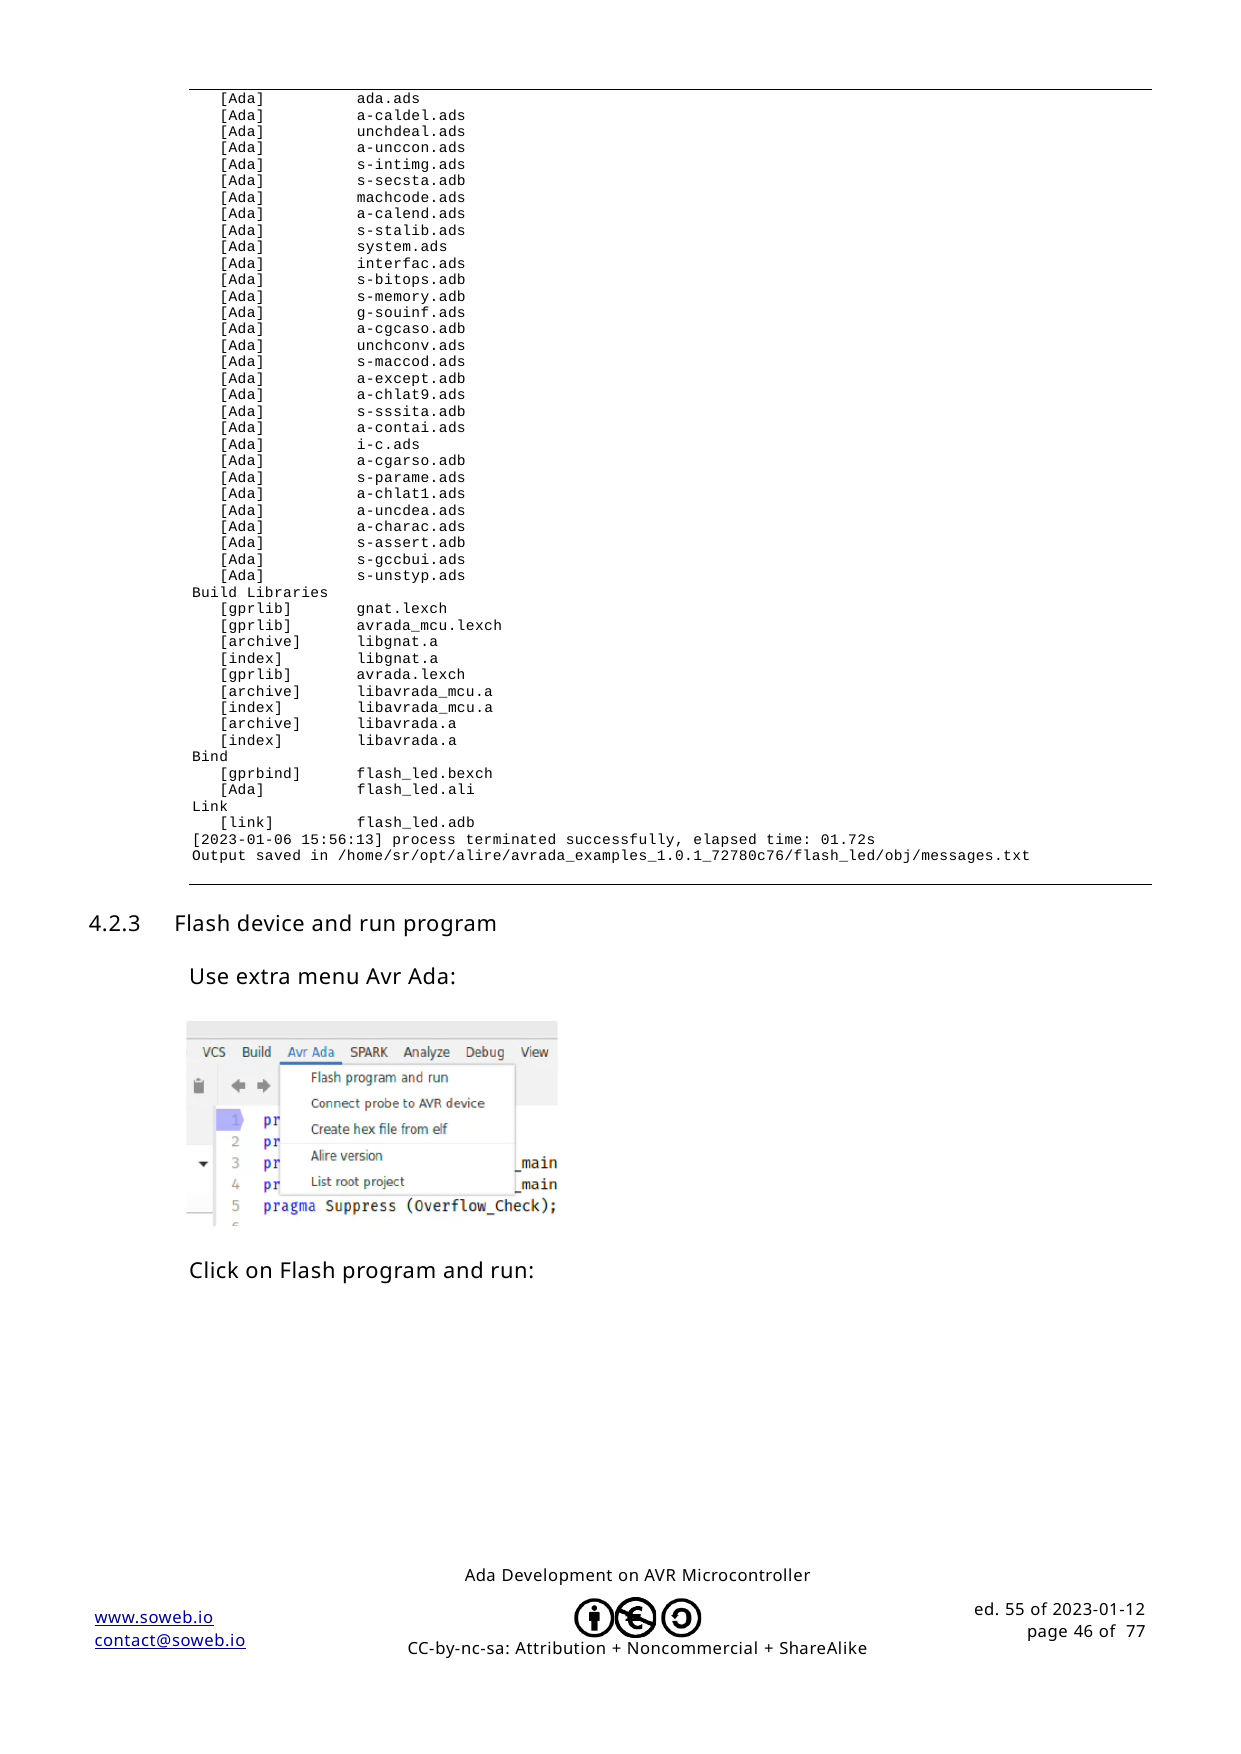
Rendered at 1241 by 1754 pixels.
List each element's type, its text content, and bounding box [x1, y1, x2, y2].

text Click on Flash program and run: [189, 1255, 1152, 1285]
list [Ada] ada.ads [Ada] a-caldel.ads [Ada] unchdeal.ads [Ada] a-unccon.ads [Ada] s-intimg.ads [Ada] s-secsta.adb [Ada] machcode.ads [Ada] a-calend.ads [Ada] s-stalib.ads [Ada] system.ads [Ada] interfac.ads [Ada] s-bitops.adb [Ada] s-memory.adb [Ada] g-souinf.ads [Ada] a-cgcaso.adb [Ada] unchconv.ads [Ada] s-maccod.ads [Ada] a-except.adb [Ada] a-chlat9.ads [Ada] s-sssita.adb [Ada] a-contai.ads [Ada] i-c.ads [Ada] a-cgarso.adb [Ada] s-parame.ads [Ada] a-chlat1.ads [Ada] a-uncdea.ads [Ada] a-charac.ads [Ada] s-assert.adb [Ada] s-gccbui.ads [Ada] s-unstyp.ads Build Libraries [gprlib] gnat.lexch [gprlib] avrada_mcu.lexch [archive] libgnat.a [index] libgnat.a [gprlib] avrada.lexch [archive] libavrada_mcu.a [index] libavrada_mcu.a [archive] libavrada.a [index] libavrada.a Bind [gprbind] flash_led.bexch [Ada] flash_led.ali Link [link] flash_led.adb [2023-01-06 15:56:13] process terminated successfully, elapsed time: 01.72s Output saved in /home/sr/opt/alire/avrada_examples_1.0.1_72780c76/flash_led/obj/messages.txt [189, 90, 1152, 884]
picture [660, 1597, 702, 1638]
subtitle Flash device and run program [88, 908, 1152, 949]
picture [186, 1021, 558, 1226]
text Use extra menu Avr Ada: [189, 961, 1152, 991]
picture [573, 1597, 657, 1638]
